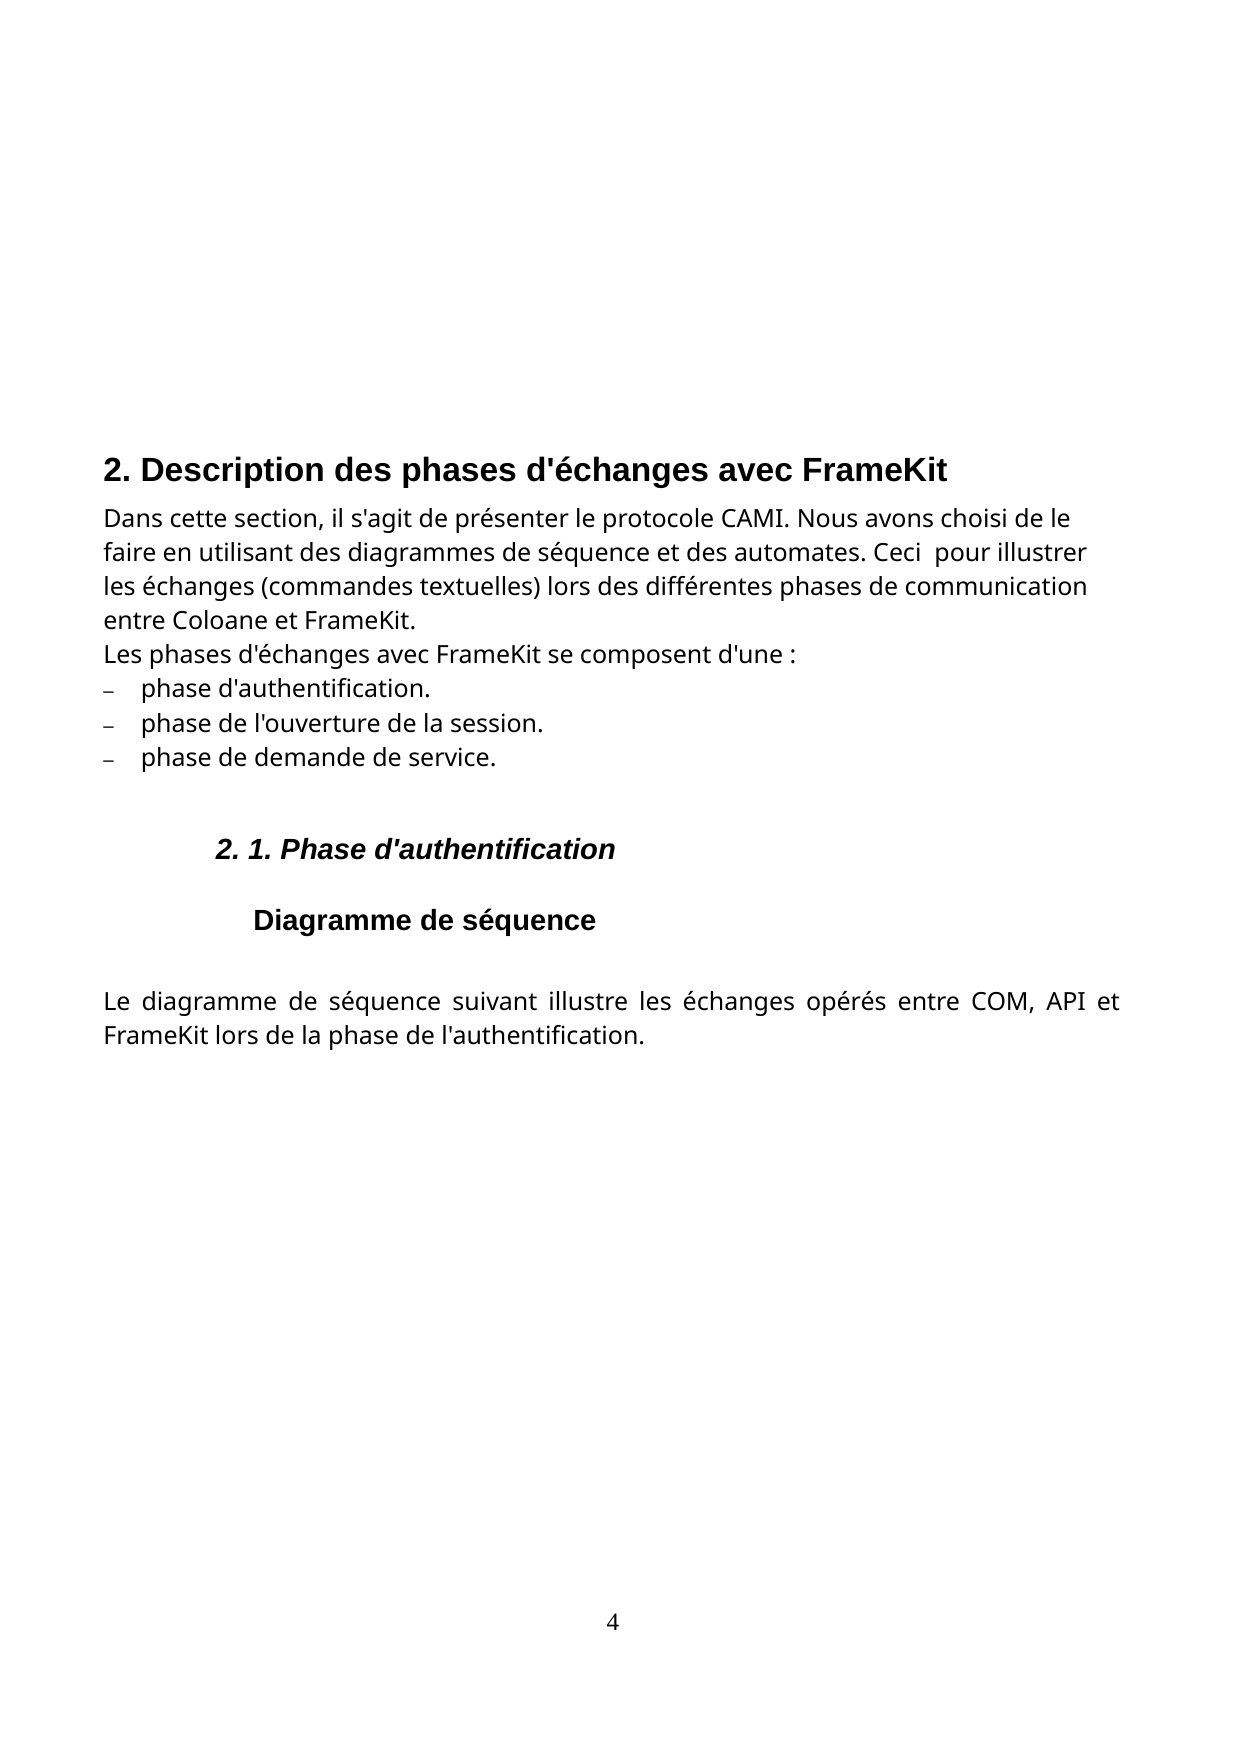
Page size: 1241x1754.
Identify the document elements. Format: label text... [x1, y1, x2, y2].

text Dans cette section, il s'agit de présenter le protocole CAMI. Nous avons choisi de le faire en utilisant des diagrammes de séquence et des automates. Ceci pour illustrer les échanges (commandes textuelles) lors des différentes phases de communication entre Coloane et FrameKit. [103, 501, 1122, 637]
list phase de demande de service. [103, 739, 1122, 773]
subtitle 2. 1. Phase d'authentification [178, 832, 1122, 866]
text Le diagramme de séquence suivant illustre les échanges opérés entre COM, API et FrameKit lors de la phase de l'authentification. [103, 983, 1122, 1052]
list phase de l'ouverture de la session. [103, 705, 1122, 739]
text Les phases d'échanges avec FrameKit se composent d'une : [103, 637, 1122, 671]
list phase d'authentification. [103, 671, 1122, 705]
subtitle 2. Description des phases d'échanges avec FrameKit [103, 450, 1122, 488]
subtitle Diagramme de séquence [216, 903, 1122, 937]
